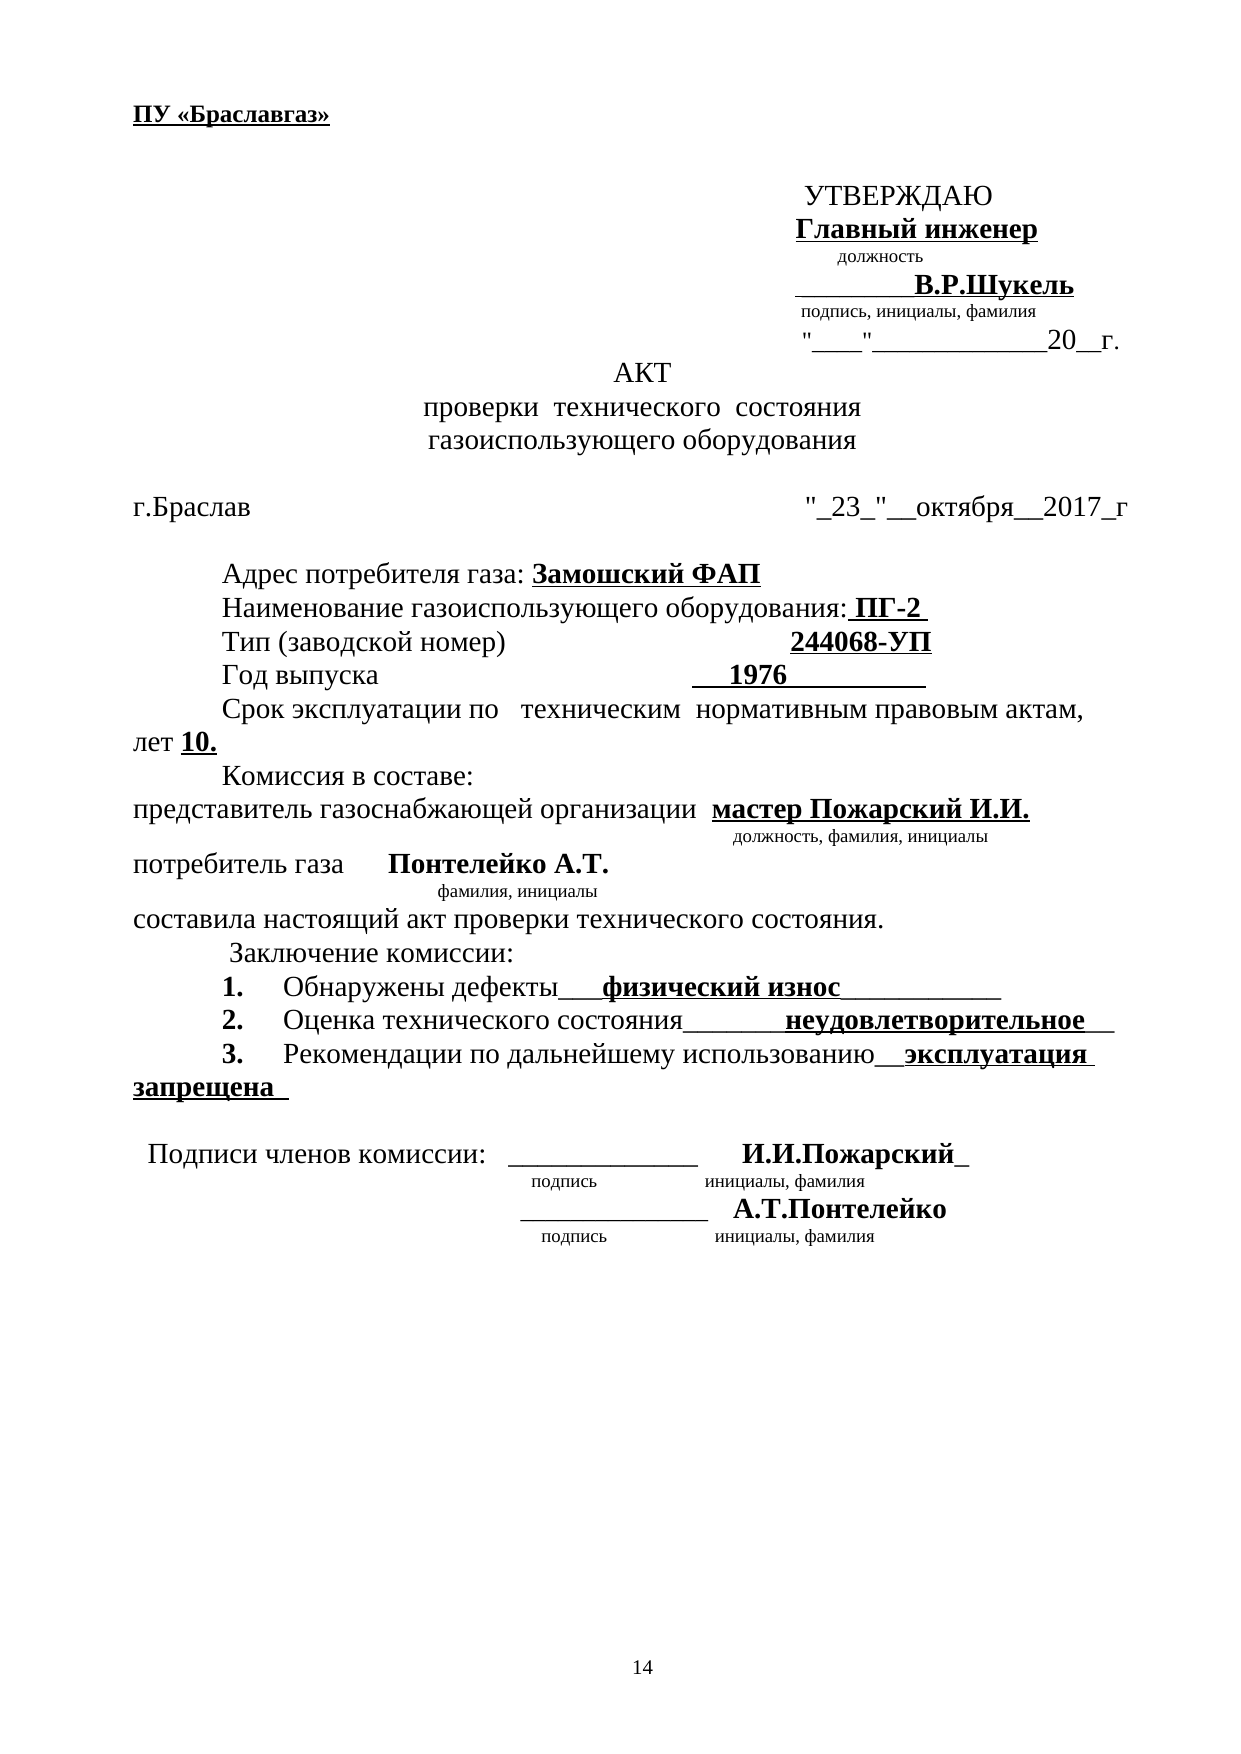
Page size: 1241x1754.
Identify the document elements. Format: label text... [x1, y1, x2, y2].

text проверки технического состояния [133, 389, 1152, 422]
text Главный инженер [133, 212, 1152, 245]
text Наименование газоиспользующего оборудования: ПГ-2 [133, 590, 1152, 624]
text представитель газоснабжающей организации мастер Пожарский И.И. [133, 791, 1152, 825]
text должность [133, 245, 1152, 267]
text _______________ А.Т.Понтелейко [133, 1192, 1152, 1225]
text АКТ [133, 355, 1152, 389]
text _________В.Р.Шукель [133, 267, 1152, 300]
text подпись, инициалы, фамилия [133, 300, 1152, 322]
text "____"______________20__г. [133, 322, 1152, 355]
text ПУ «Браславгаз» [133, 99, 1152, 128]
text г.Браслав "_23_"__октября__2017_г [133, 489, 1152, 523]
text должность, фамилия, инициалы [133, 825, 1152, 847]
text Адрес потребителя газа: Замошский ФАП [133, 557, 1152, 590]
text Год выпуска __1976________ [133, 657, 1152, 691]
text потребитель газа Понтелейко А.Т. [133, 847, 1152, 880]
text лет 10. [133, 724, 1152, 758]
text газоиспользующего оборудования [133, 422, 1152, 456]
text подпись инициалы, фамилия [133, 1170, 1152, 1192]
text Заключение комиссии: [133, 935, 1152, 969]
text УТВЕРЖДАЮ [133, 178, 1152, 212]
list Рекомендации по дальнейшему использованию__эксплуатация запрещена [133, 1036, 1152, 1103]
text Комиссия в составе: [133, 758, 1152, 791]
text составила настоящий акт проверки технического состояния. [133, 902, 1152, 935]
text Срок эксплуатации по техническим нормативным правовым актам, [133, 691, 1152, 724]
list Обнаружены дефекты___физический износ___________ [133, 969, 1152, 1002]
list Оценка технического состояния_______неудовлетворительное__ [133, 1002, 1152, 1036]
text фамилия, инициалы [133, 880, 1152, 902]
text Подписи членов комиссии: _____________ И.И.Пожарский_ [133, 1136, 1152, 1170]
text подпись инициалы, фамилия [133, 1225, 1152, 1247]
text Тип (заводской номер) 244068-УП [133, 624, 1152, 657]
